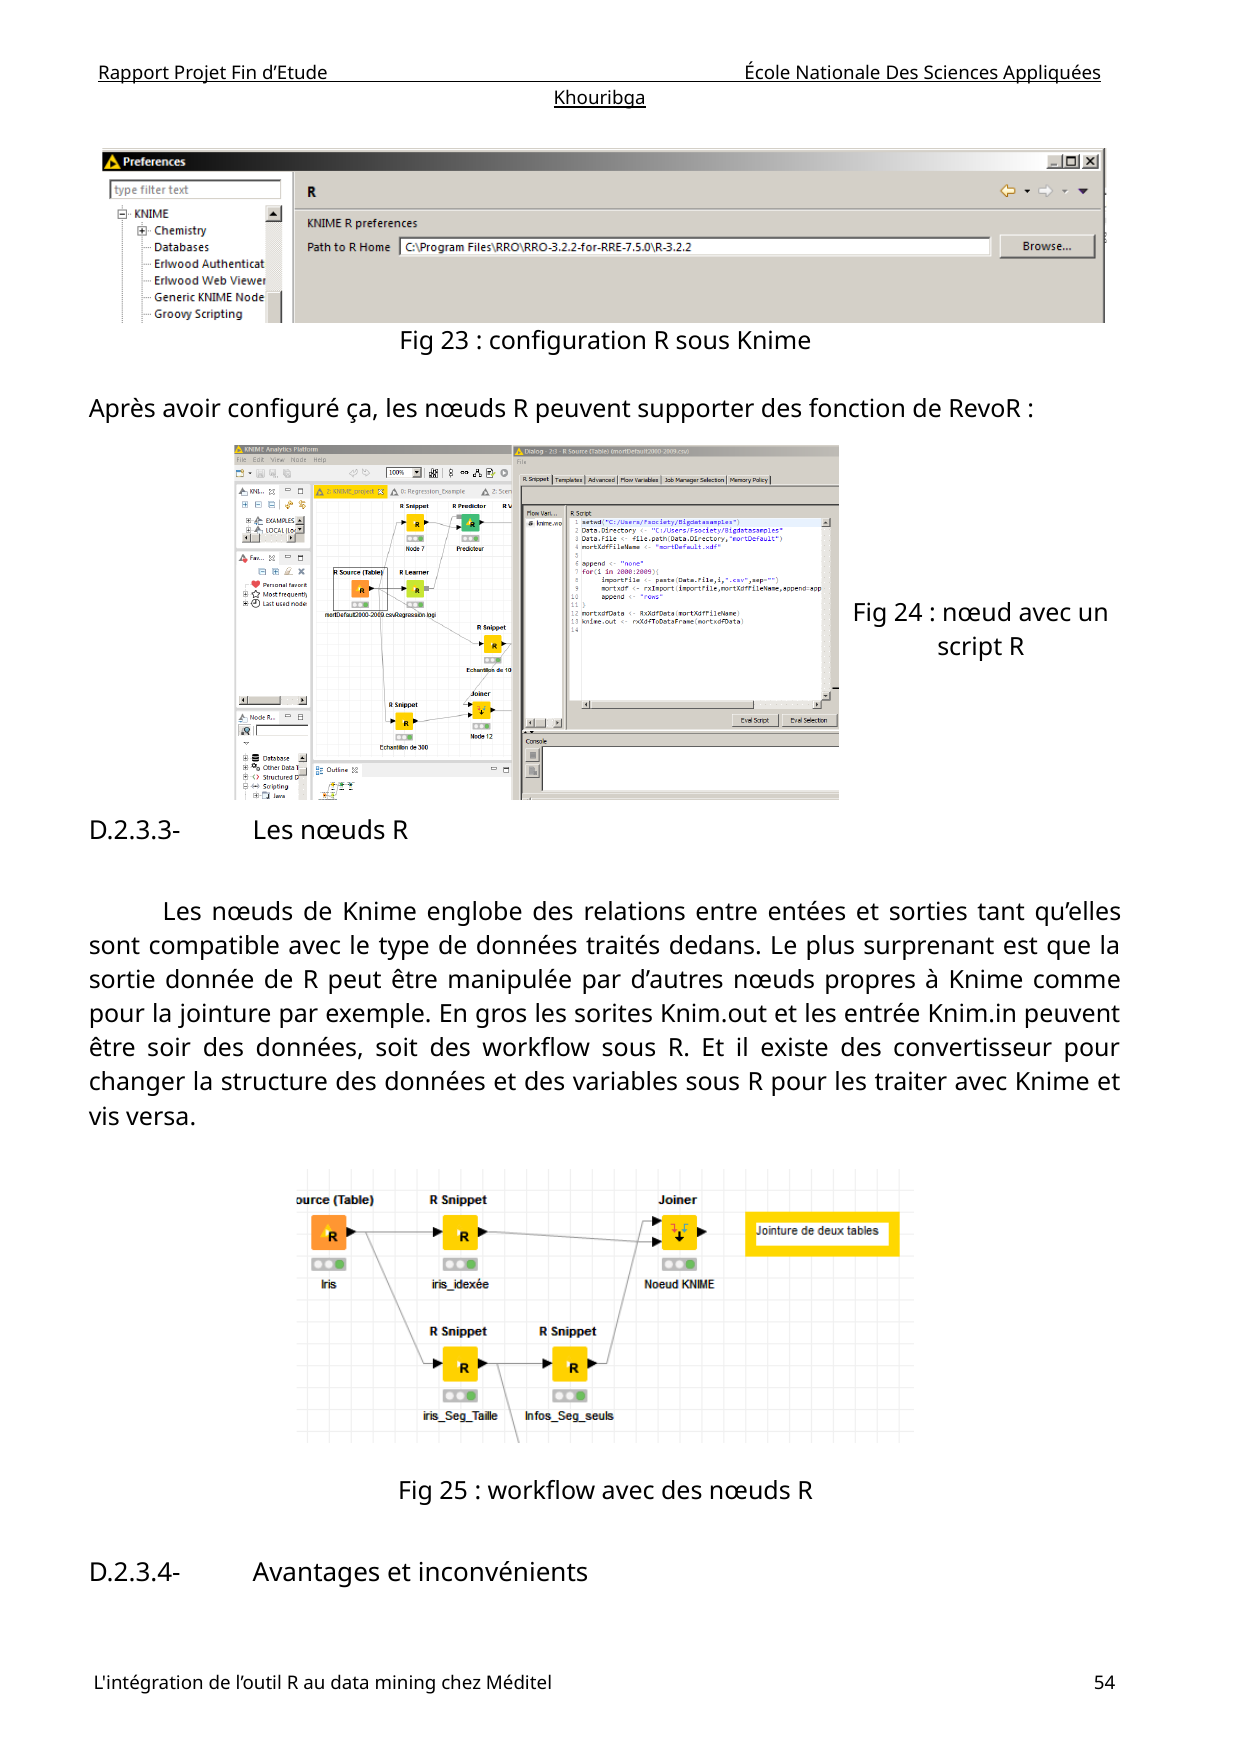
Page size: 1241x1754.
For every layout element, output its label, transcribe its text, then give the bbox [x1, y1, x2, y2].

picture [102, 148, 1107, 323]
text Fig 24 : nœud avec un script R [839, 595, 1122, 663]
text Fig 25 : workflow avec des nœuds R [88, 1473, 1122, 1507]
picture [296, 1169, 914, 1443]
text Fig 23 : configuration R sous Knime [88, 139, 1122, 356]
picture [234, 445, 839, 800]
subtitle Les nœuds R [88, 812, 1122, 847]
text [88, 595, 234, 663]
text Les nœuds de Knime englobe des relations entre entées et sorties tant qu’elles sont compatible avec le type de données traités dedans. Le plus surprenant est que la sortie donnée de R peut être manipulée par d’autres nœuds propres à Knime comme pour la jointure par exemple. En gros les sorites Knim.out et les entrée Knim.in peuvent être soir des données, soit des workflow sous R. Et il existe des convertisseur pour changer la structure des données et des variables sous R pour les traiter avec Knime et vis versa. [88, 894, 1122, 1132]
text Après avoir configuré ça, les nœuds R peuvent supporter des fonction de RevoR : [88, 390, 1122, 424]
subtitle Avantages et inconvénients [88, 1553, 1122, 1589]
